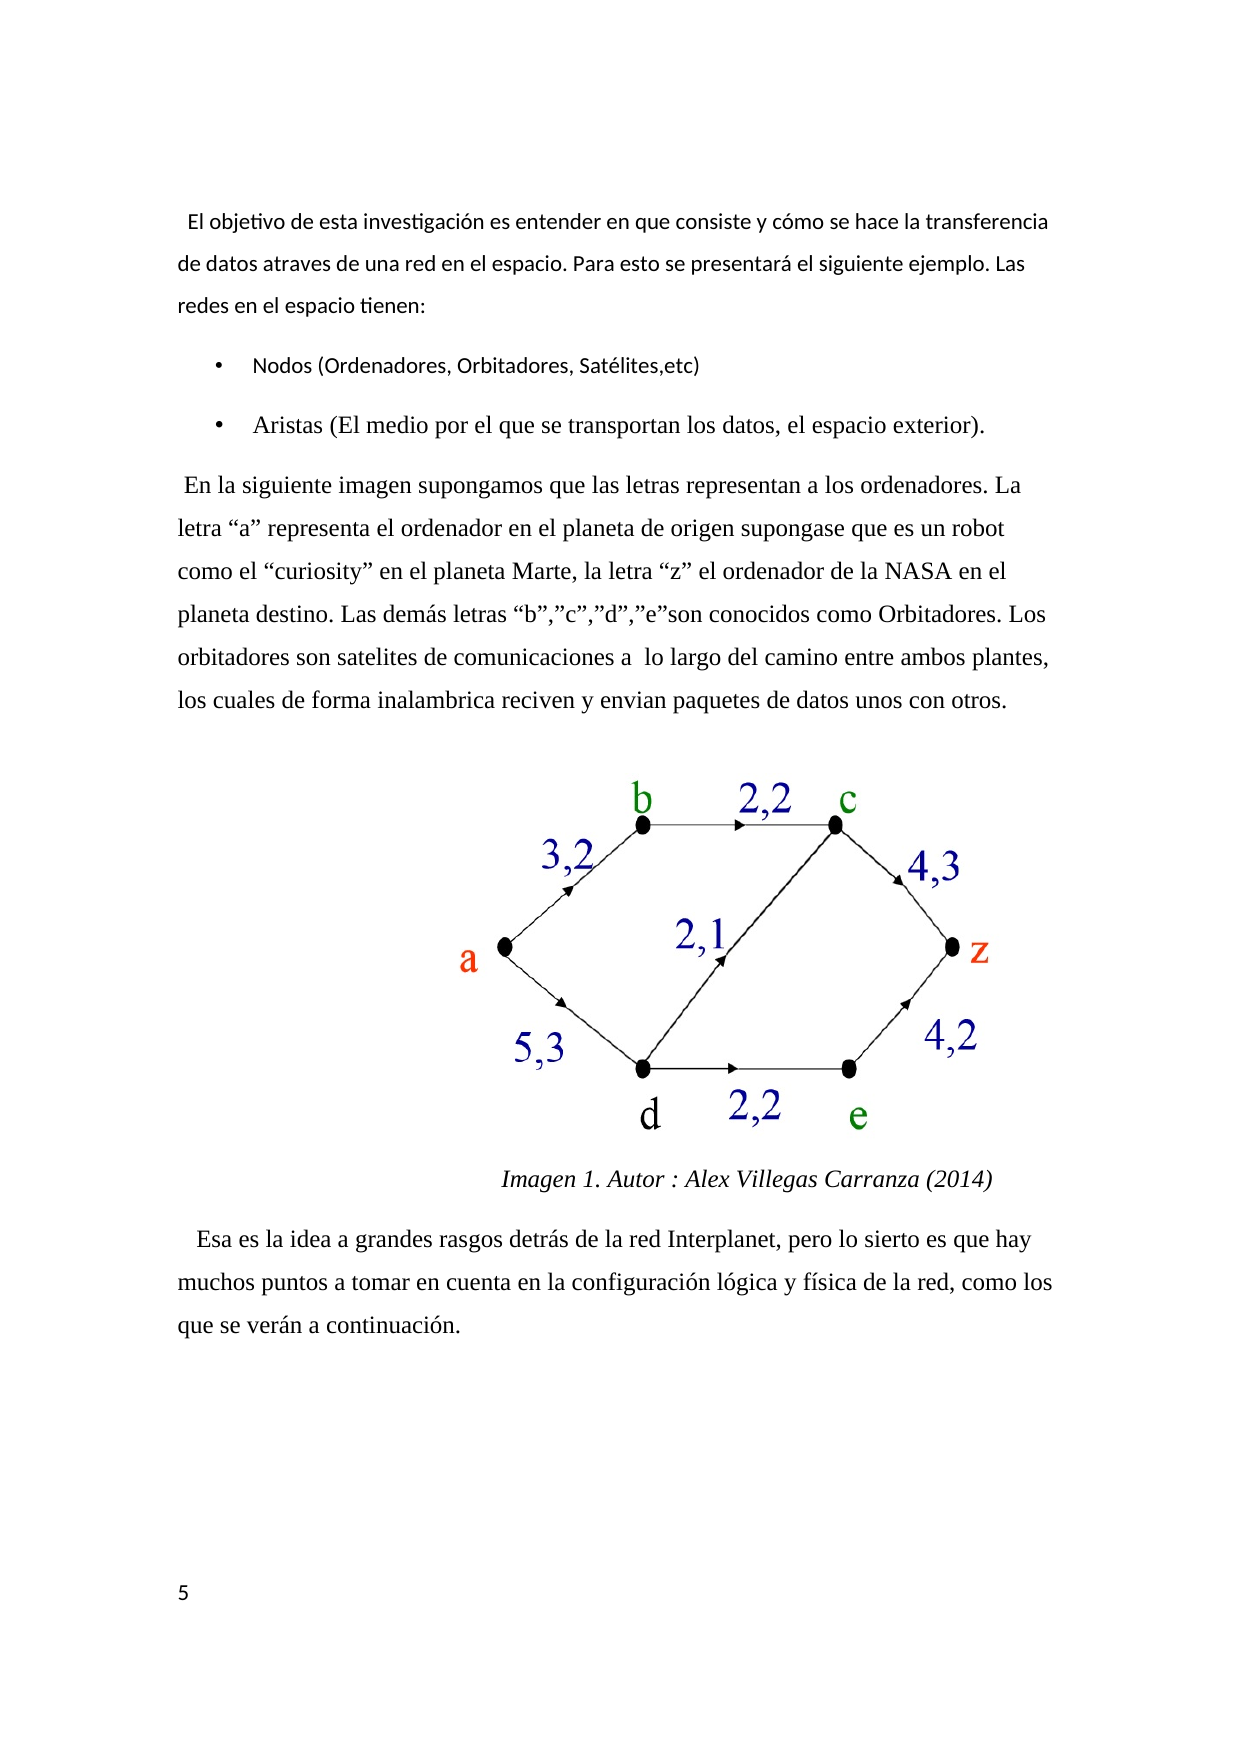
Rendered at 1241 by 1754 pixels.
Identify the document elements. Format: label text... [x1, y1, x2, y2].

text El objetivo de esta investigación es entender en que consiste y cómo se hace la transferencia de datos atraves de una red en el espacio. Para esto se presentará el siguiente ejemplo. Las redes en el espacio tienen: [177, 207, 1063, 319]
text En la siguiente imagen supongamos que las letras representan a los ordenadores. La letra “a” representa el ordenador en el planeta de origen supongase que es un robot como el “curiosity” en el planeta Marte, la letra “z” el ordenador de la NASA en el planeta destino. Las demás letras “b”,”c”,”d”,”e”son conocidos como Orbitadores. Los orbitadores son satelites de comunicaciones a lo largo del camino entre ambos plantes, los cuales de forma inalambrica reciven y envian paquetes de datos unos con otros. [177, 470, 1063, 714]
list Nodos (Ordenadores, Orbitadores, Satélites,etc) [215, 350, 1063, 379]
list Imagen 1. Autor : Alex Villegas Carranza (2014) [252, 1164, 1063, 1193]
list Aristas (El medio por el que se transportan los datos, el espacio exterior). [215, 410, 1063, 439]
picture [445, 773, 1029, 1162]
text Esa es la idea a grandes rasgos detrás de la red Interplanet, pero lo sierto es que hay muchos puntos a tomar en cuenta en la configuración lógica y física de la red, como los que se verán a continuación. [177, 1224, 1063, 1339]
